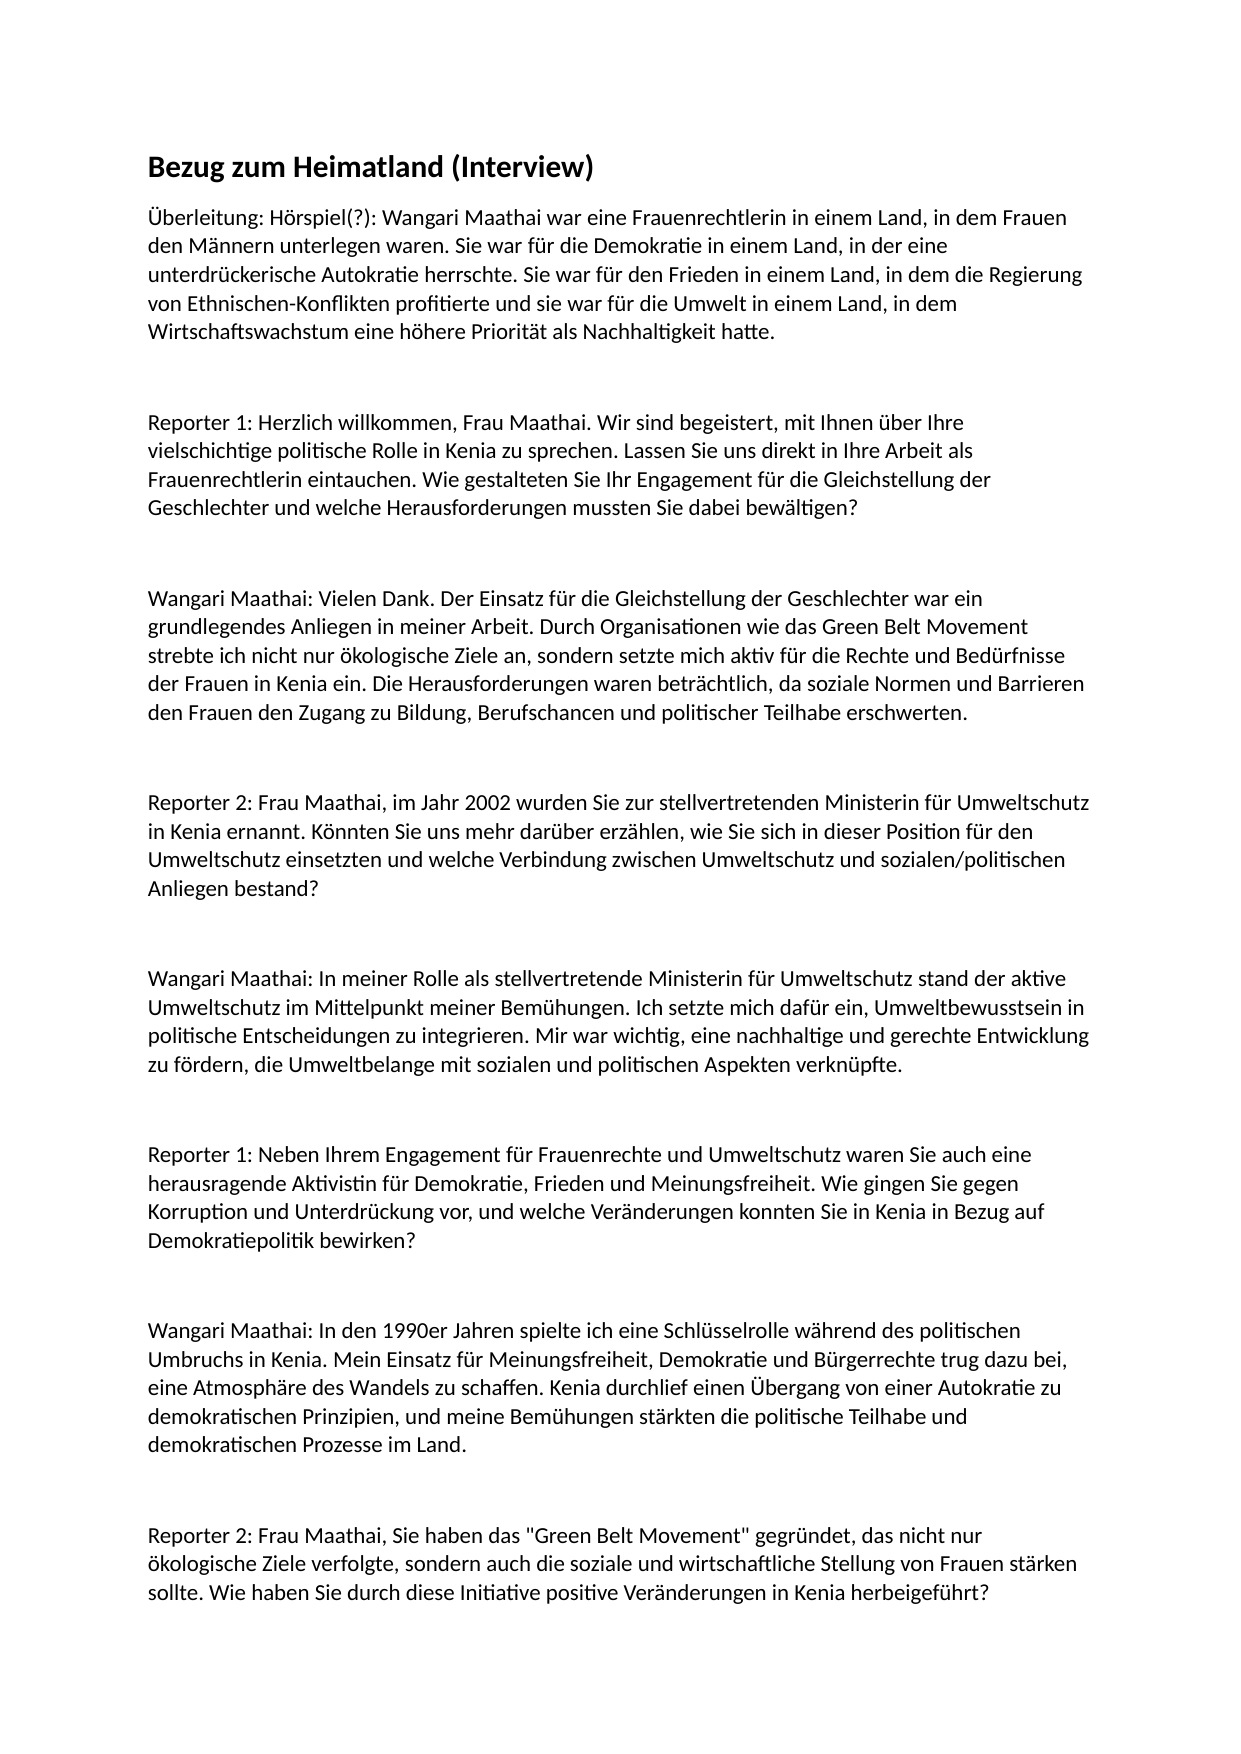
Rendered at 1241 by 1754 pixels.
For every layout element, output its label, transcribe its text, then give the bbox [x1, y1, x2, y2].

text Reporter 2: Frau Maathai, im Jahr 2002 wurden Sie zur stellvertretenden Ministerin für Umweltschutz in Kenia ernannt. Könnten Sie uns mehr darüber erzählen, wie Sie sich in dieser Position für den Umweltschutz einsetzten und welche Verbindung zwischen Umweltschutz und sozialen/politischen Anliegen bestand? [148, 788, 1093, 902]
text Reporter 1: Neben Ihrem Engagement für Frauenrechte und Umweltschutz waren Sie auch eine herausragende Aktivistin für Demokratie, Frieden und Meinungsfreiheit. Wie gingen Sie gegen Korruption und Unterdrückung vor, und welche Veränderungen konnten Sie in Kenia in Bezug auf Demokratiepolitik bewirken? [148, 1140, 1093, 1254]
text Überleitung: Hörspiel(?): Wangari Maathai war eine Frauenrechtlerin in einem Land, in dem Frauen den Männern unterlegen waren. Sie war für die Demokratie in einem Land, in der eine unterdrückerische Autokratie herrschte. Sie war für den Frieden in einem Land, in dem die Regierung von Ethnischen-Konflikten profitierte und sie war für die Umwelt in einem Land, in dem Wirtschaftswachstum eine höhere Priorität als Nachhaltigkeit hatte. [148, 203, 1093, 345]
text Wangari Maathai: In meiner Rolle als stellvertretende Ministerin für Umweltschutz stand der aktive Umweltschutz im Mittelpunkt meiner Bemühungen. Ich setzte mich dafür ein, Umweltbewusstsein in politische Entscheidungen zu integrieren. Mir war wichtig, eine nachhaltige und gerechte Entwicklung zu fördern, die Umweltbelange mit sozialen und politischen Aspekten verknüpfte. [148, 964, 1093, 1078]
text Reporter 1: Herzlich willkommen, Frau Maathai. Wir sind begeistert, mit Ihnen über Ihre vielschichtige politische Rolle in Kenia zu sprechen. Lassen Sie uns direkt in Ihre Arbeit als Frauenrechtlerin eintauchen. Wie gestalteten Sie Ihr Engagement für die Gleichstellung der Geschlechter und welche Herausforderungen mussten Sie dabei bewältigen? [148, 408, 1093, 521]
text Bezug zum Heimatland (Interview) [148, 148, 1093, 186]
text Reporter 2: Frau Maathai, Sie haben das "Green Belt Movement" gegründet, das nicht nur ökologische Ziele verfolgte, sondern auch die soziale und wirtschaftliche Stellung von Frauen stärken sollte. Wie haben Sie durch diese Initiative positive Veränderungen in Kenia herbeigeführt? [148, 1521, 1093, 1606]
text Wangari Maathai: Vielen Dank. Der Einsatz für die Gleichstellung der Geschlechter war ein grundlegendes Anliegen in meiner Arbeit. Durch Organisationen wie das Green Belt Movement strebte ich nicht nur ökologische Ziele an, sondern setzte mich aktiv für die Rechte und Bedürfnisse der Frauen in Kenia ein. Die Herausforderungen waren beträchtlich, da soziale Normen und Barrieren den Frauen den Zugang zu Bildung, Berufschancen und politischer Teilhabe erschwerten. [148, 584, 1093, 726]
text Wangari Maathai: In den 1990er Jahren spielte ich eine Schlüsselrolle während des politischen Umbruchs in Kenia. Mein Einsatz für Meinungsfreiheit, Demokratie und Bürgerrechte trug dazu bei, eine Atmosphäre des Wandels zu schaffen. Kenia durchlief einen Übergang von einer Autokratie zu demokratischen Prinzipien, und meine Bemühungen stärkten die politische Teilhabe und demokratischen Prozesse im Land. [148, 1316, 1093, 1459]
